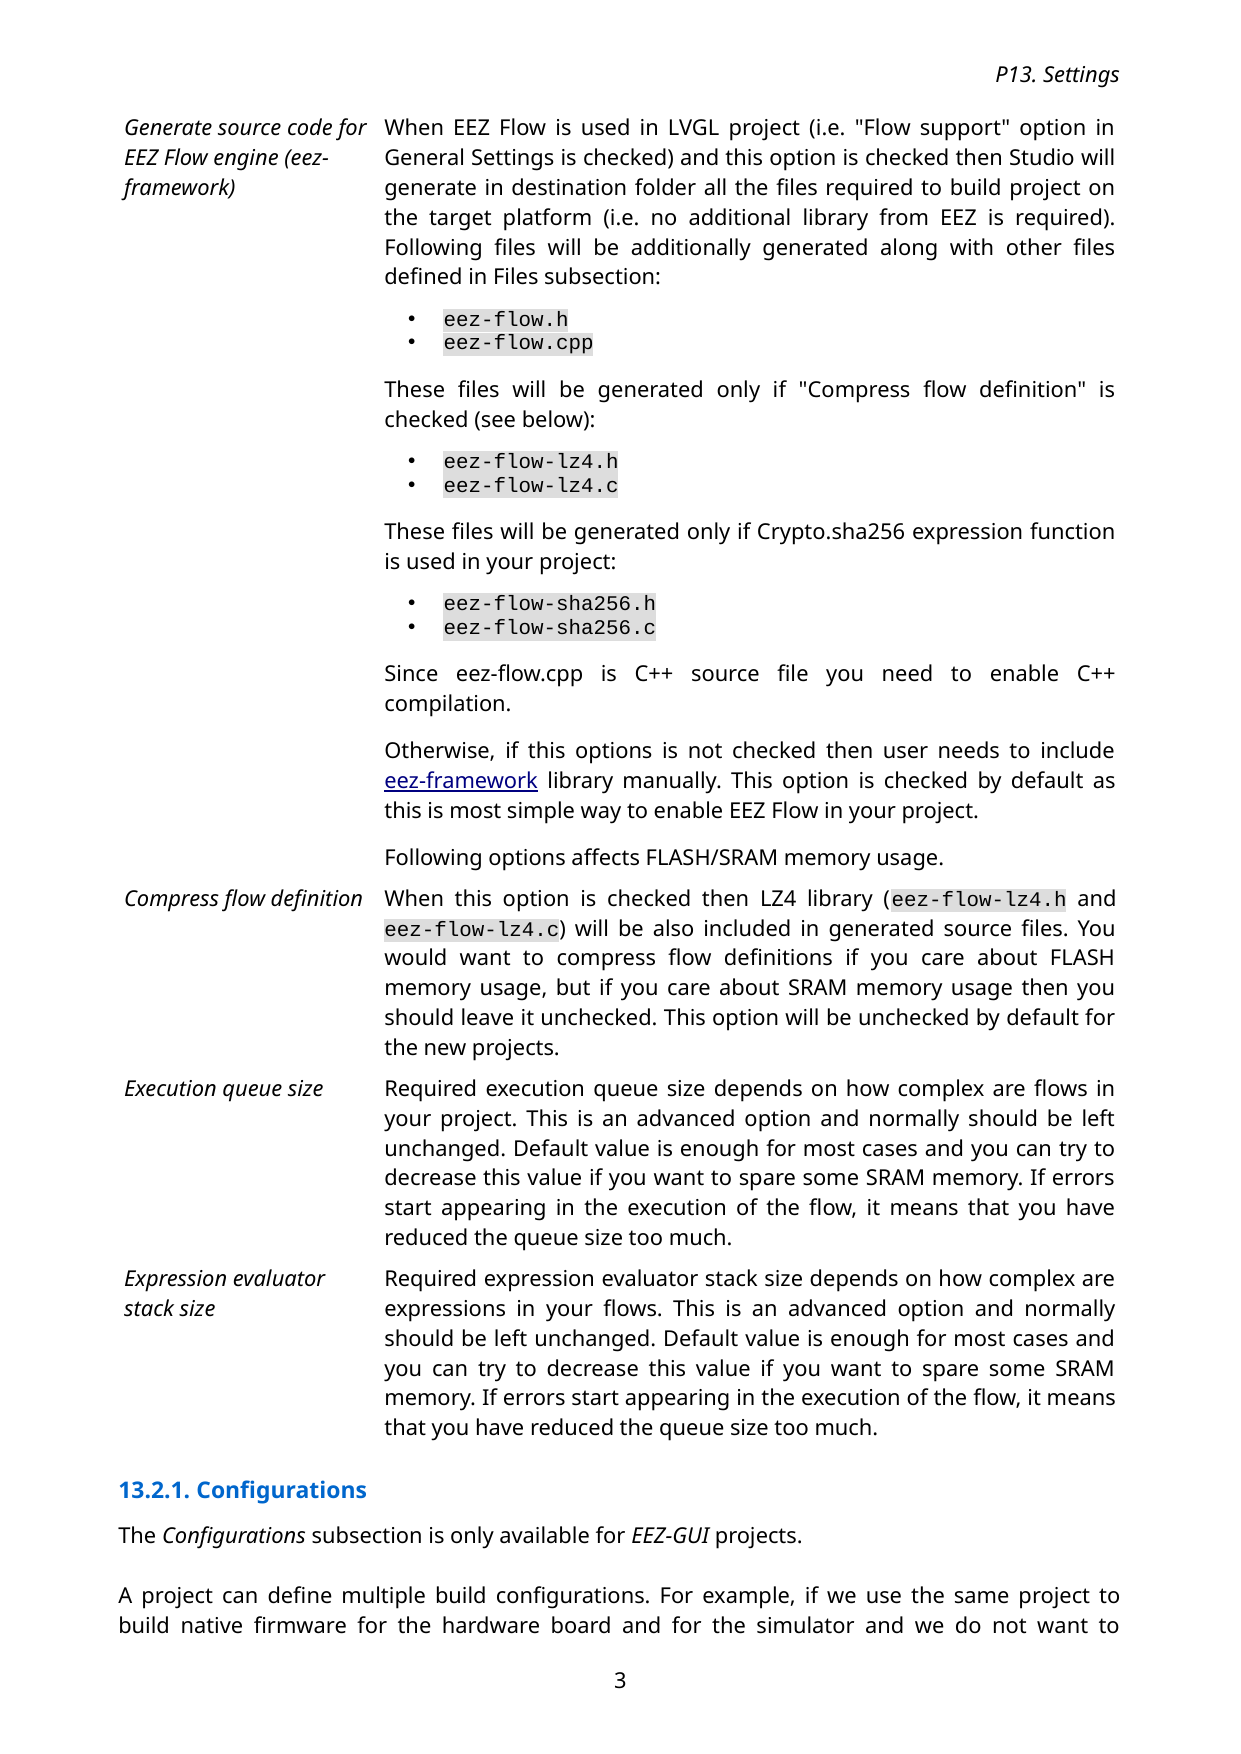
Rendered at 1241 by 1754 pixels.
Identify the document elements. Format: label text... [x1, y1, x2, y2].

table_cell Generate source code for EEZ Flow engine (eez-framework) [118, 107, 378, 877]
table_cell When this option is checked then LZ4 library (eez-flow-lz4.h and eez-flow-lz4.c) will be also included in generated source files. You would want to compress flow definitions if you care about FLASH memory usage, but if you care about SRAM memory usage then you should leave it unchecked. This option will be unchecked by default for the new projects. [379, 877, 1122, 1067]
subtitle Configurations [118, 1474, 1122, 1505]
table_cell Execution queue size [118, 1067, 378, 1257]
text The Configurations subsection is only available for EEZ-GUI projects. [118, 1520, 1122, 1550]
table_cell Compress flow definition [118, 877, 378, 1067]
text A project can define multiple build configurations. For example, if we use the same project to build native firmware for the hardware board and for the simulator and we do not want to [118, 1580, 1122, 1639]
table_cell Required expression evaluator stack size depends on how complex are expressions in your flows. This is an advanced option and normally should be left unchanged. Default value is enough for most cases and you can try to decrease this value if you want to spare some SRAM memory. If errors start appearing in the execution of the flow, it means that you have reduced the queue size too much. [379, 1258, 1122, 1448]
table_cell When EEZ Flow is used in LVGL project (i.e. "Flow support" option in General Settings is checked) and this option is checked then Studio will generate in destination folder all the files required to build project on the target platform (i.e. no additional library from EEZ is required). Following files will be additionally generated along with other files defined in Files subsection: eez-flow.h eez-flow.cpp These files will be generated only if "Compress flow definition" is checked (see below): eez-flow-lz4.h eez-flow-lz4.c These files will be generated only if Crypto.sha256 expression function is used in your project: eez-flow-sha256.h eez-flow-sha256.c Since eez-flow.cpp is C++ source file you need to enable C++ compilation. Otherwise, if this options is not checked then user needs to include eez-framework library manually. This option is checked by default as this is most simple way to enable EEZ Flow in your project. Following options affects FLASH/SRAM memory usage. [379, 107, 1122, 877]
table_cell Required execution queue size depends on how complex are flows in your project. This is an advanced option and normally should be left unchanged. Default value is enough for most cases and you can try to decrease this value if you want to spare some SRAM memory. If errors start appearing in the execution of the flow, it means that you have reduced the queue size too much. [379, 1067, 1122, 1257]
table_cell Expression evaluator stack size [118, 1258, 378, 1448]
